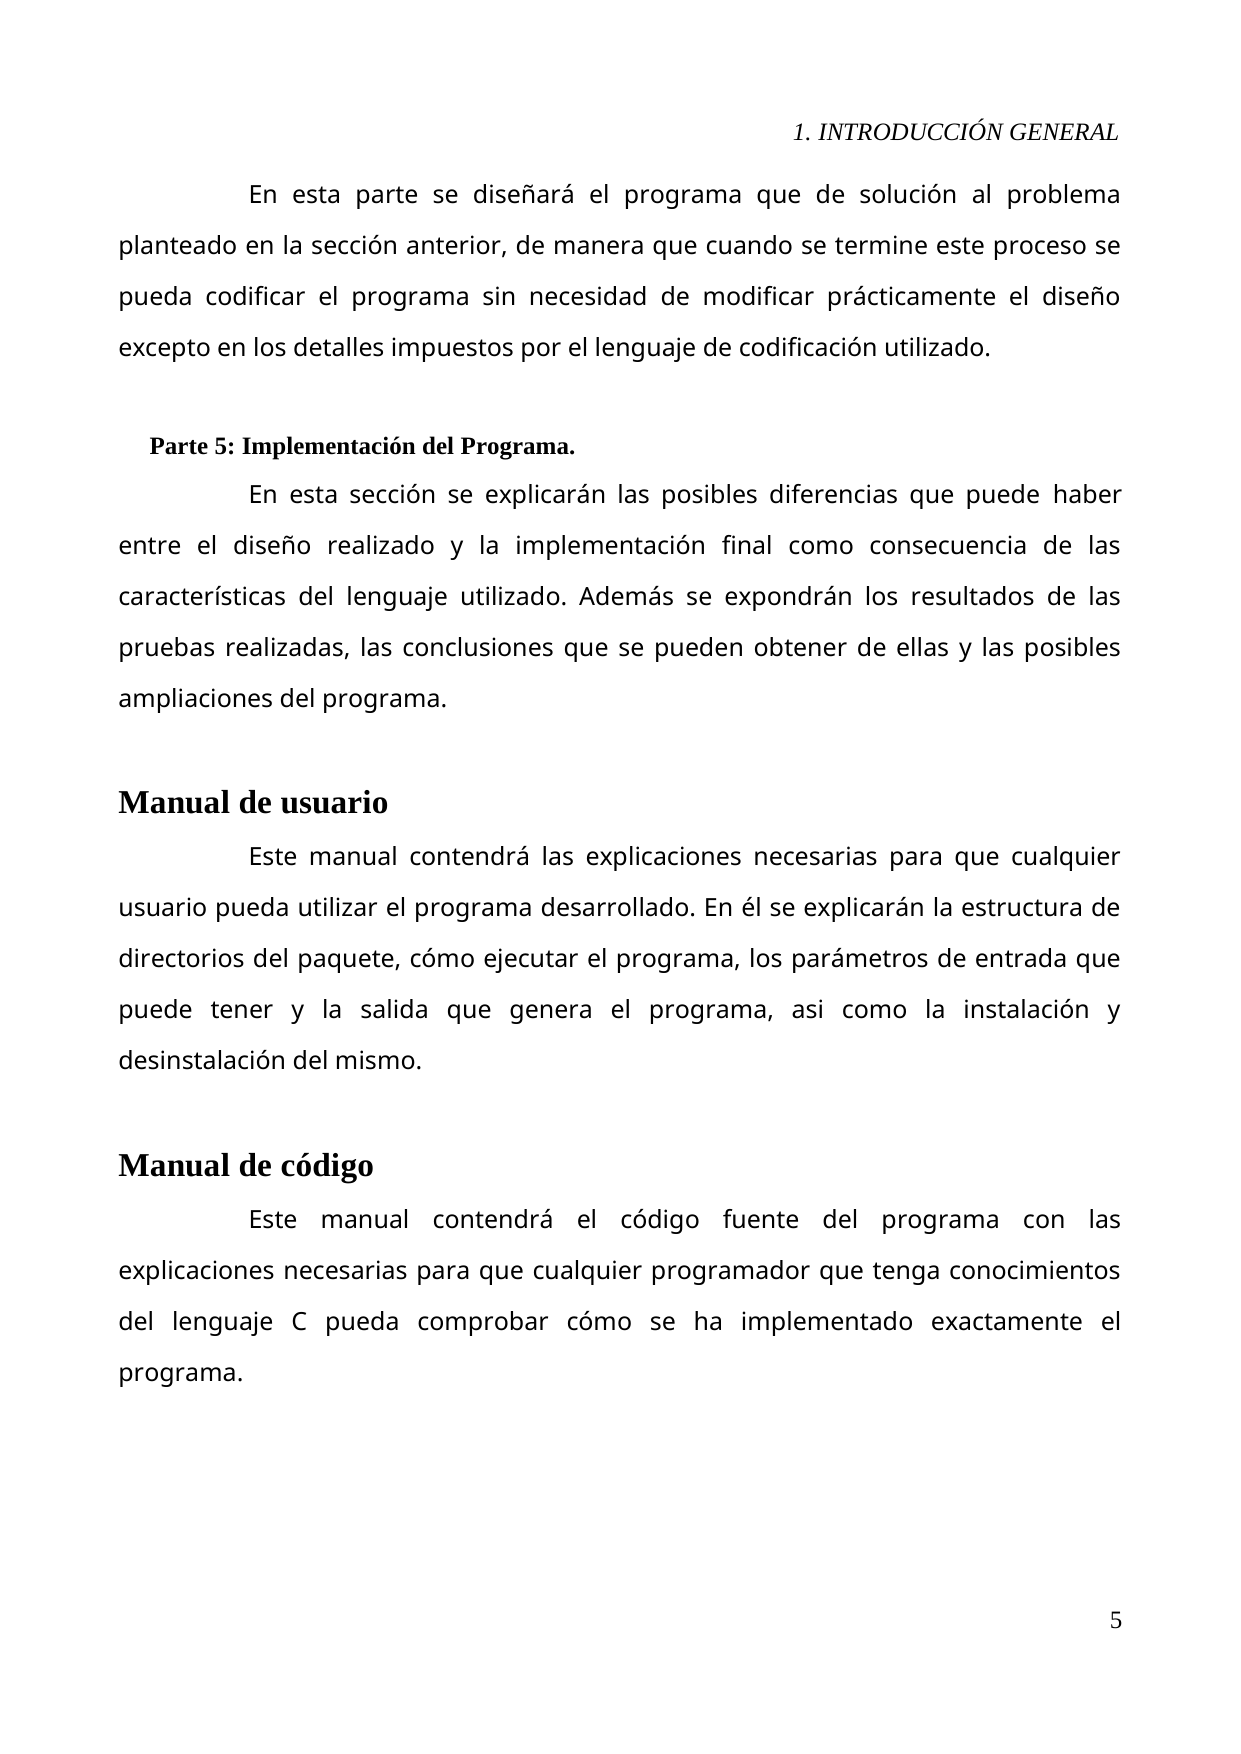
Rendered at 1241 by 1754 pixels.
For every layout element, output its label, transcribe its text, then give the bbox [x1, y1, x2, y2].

text Manual de código [118, 1146, 1122, 1183]
text Este manual contendrá el código fuente del programa con las explicaciones necesarias para que cualquier programador que tenga conocimientos del lenguaje C pueda comprobar cómo se ha implementado exactamente el programa. [118, 1202, 1122, 1388]
text Parte 5: Implementación del Programa. [149, 432, 1122, 460]
text Manual de usuario [118, 784, 1122, 821]
text En esta sección se explicarán las posibles diferencias que puede haber entre el diseño realizado y la implementación final como consecuencia de las características del lenguaje utilizado. Además se expondrán los resultados de las pruebas realizadas, las conclusiones que se pueden obtener de ellas y las posibles ampliaciones del programa. [118, 477, 1122, 714]
text En esta parte se diseñará el programa que de solución al problema planteado en la sección anterior, de manera que cuando se termine este proceso se pueda codificar el programa sin necesidad de modificar prácticamente el diseño excepto en los detalles impuestos por el lenguaje de codificación utilizado. [118, 177, 1122, 364]
text Este manual contendrá las explicaciones necesarias para que cualquier usuario pueda utilizar el programa desarrollado. En él se explicarán la estructura de directorios del paquete, cómo ejecutar el programa, los parámetros de entrada que puede tener y la salida que genera el programa, asi como la instalación y desinstalación del mismo. [118, 839, 1122, 1077]
